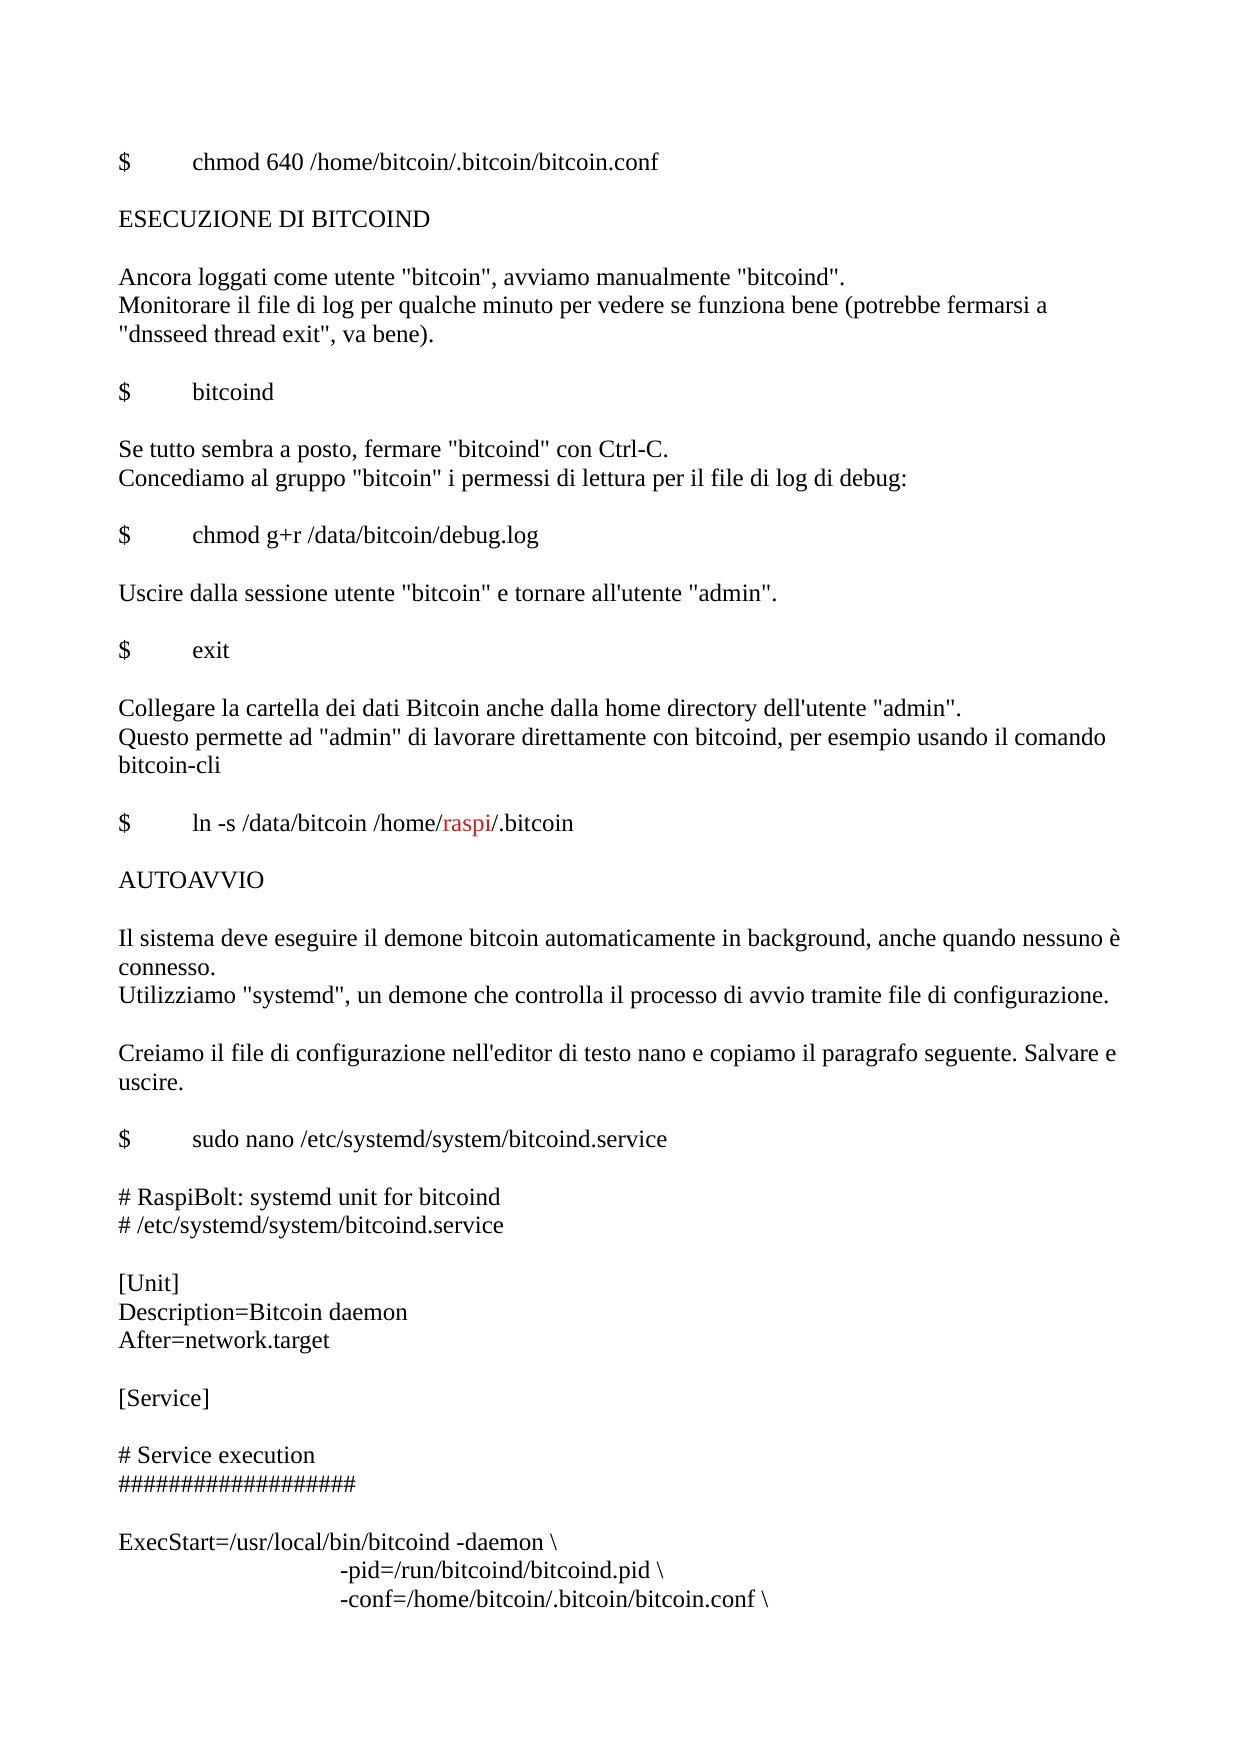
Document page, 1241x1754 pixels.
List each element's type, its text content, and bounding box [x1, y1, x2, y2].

text Utilizziamo "systemd", un demone che controlla il processo di avvio tramite file di configurazione. [118, 981, 1122, 1009]
text ################### [118, 1469, 1122, 1498]
text -conf=/home/bitcoin/.bitcoin/bitcoin.conf \ [118, 1584, 1122, 1613]
text $ exit [118, 636, 1122, 664]
text Il sistema deve eseguire il demone bitcoin automaticamente in background, anche quando nessuno è connesso. [118, 923, 1122, 981]
text After=network.target [118, 1326, 1122, 1354]
text [Unit] [118, 1268, 1122, 1297]
text Ancora loggati come utente "bitcoin", avviamo manualmente "bitcoind". [118, 262, 1122, 291]
text [Service] [118, 1383, 1122, 1412]
text Description=Bitcoin daemon [118, 1297, 1122, 1326]
text Uscire dalla sessione utente "bitcoin" e tornare all'utente "admin". [118, 578, 1122, 607]
text $ chmod 640 /home/bitcoin/.bitcoin/bitcoin.conf [118, 147, 1122, 176]
text ExecStart=/usr/local/bin/bitcoind -daemon \ [118, 1527, 1122, 1556]
text Monitorare il file di log per qualche minuto per vedere se funziona bene (potrebbe fermarsi a "dnsseed thread exit", va bene). [118, 291, 1122, 348]
text Se tutto sembra a posto, fermare "bitcoind" con Ctrl-C. [118, 434, 1122, 463]
text AUTOAVVIO [118, 866, 1122, 894]
text $ chmod g+r /data/bitcoin/debug.log [118, 521, 1122, 549]
text Concediamo al gruppo "bitcoin" i permessi di lettura per il file di log di debug: [118, 463, 1122, 492]
text ESECUZIONE DI BITCOIND [118, 204, 1122, 233]
text # RaspiBolt: systemd unit for bitcoind [118, 1182, 1122, 1211]
text $ ln -s /data/bitcoin /home/raspi/.bitcoin [118, 808, 1122, 837]
text Questo permette ad "admin" di lavorare direttamente con bitcoind, per esempio usando il comando bitcoin-cli [118, 722, 1122, 779]
text Collegare la cartella dei dati Bitcoin anche dalla home directory dell'utente "admin". [118, 693, 1122, 722]
text Creiamo il file di configurazione nell'editor di testo nano e copiamo il paragrafo seguente. Salvare e uscire. [118, 1038, 1122, 1096]
text # /etc/systemd/system/bitcoind.service [118, 1211, 1122, 1239]
text -pid=/run/bitcoind/bitcoind.pid \ [118, 1556, 1122, 1584]
text $ sudo nano /etc/systemd/system/bitcoind.service [118, 1124, 1122, 1153]
text $ bitcoind [118, 377, 1122, 406]
text # Service execution [118, 1441, 1122, 1469]
